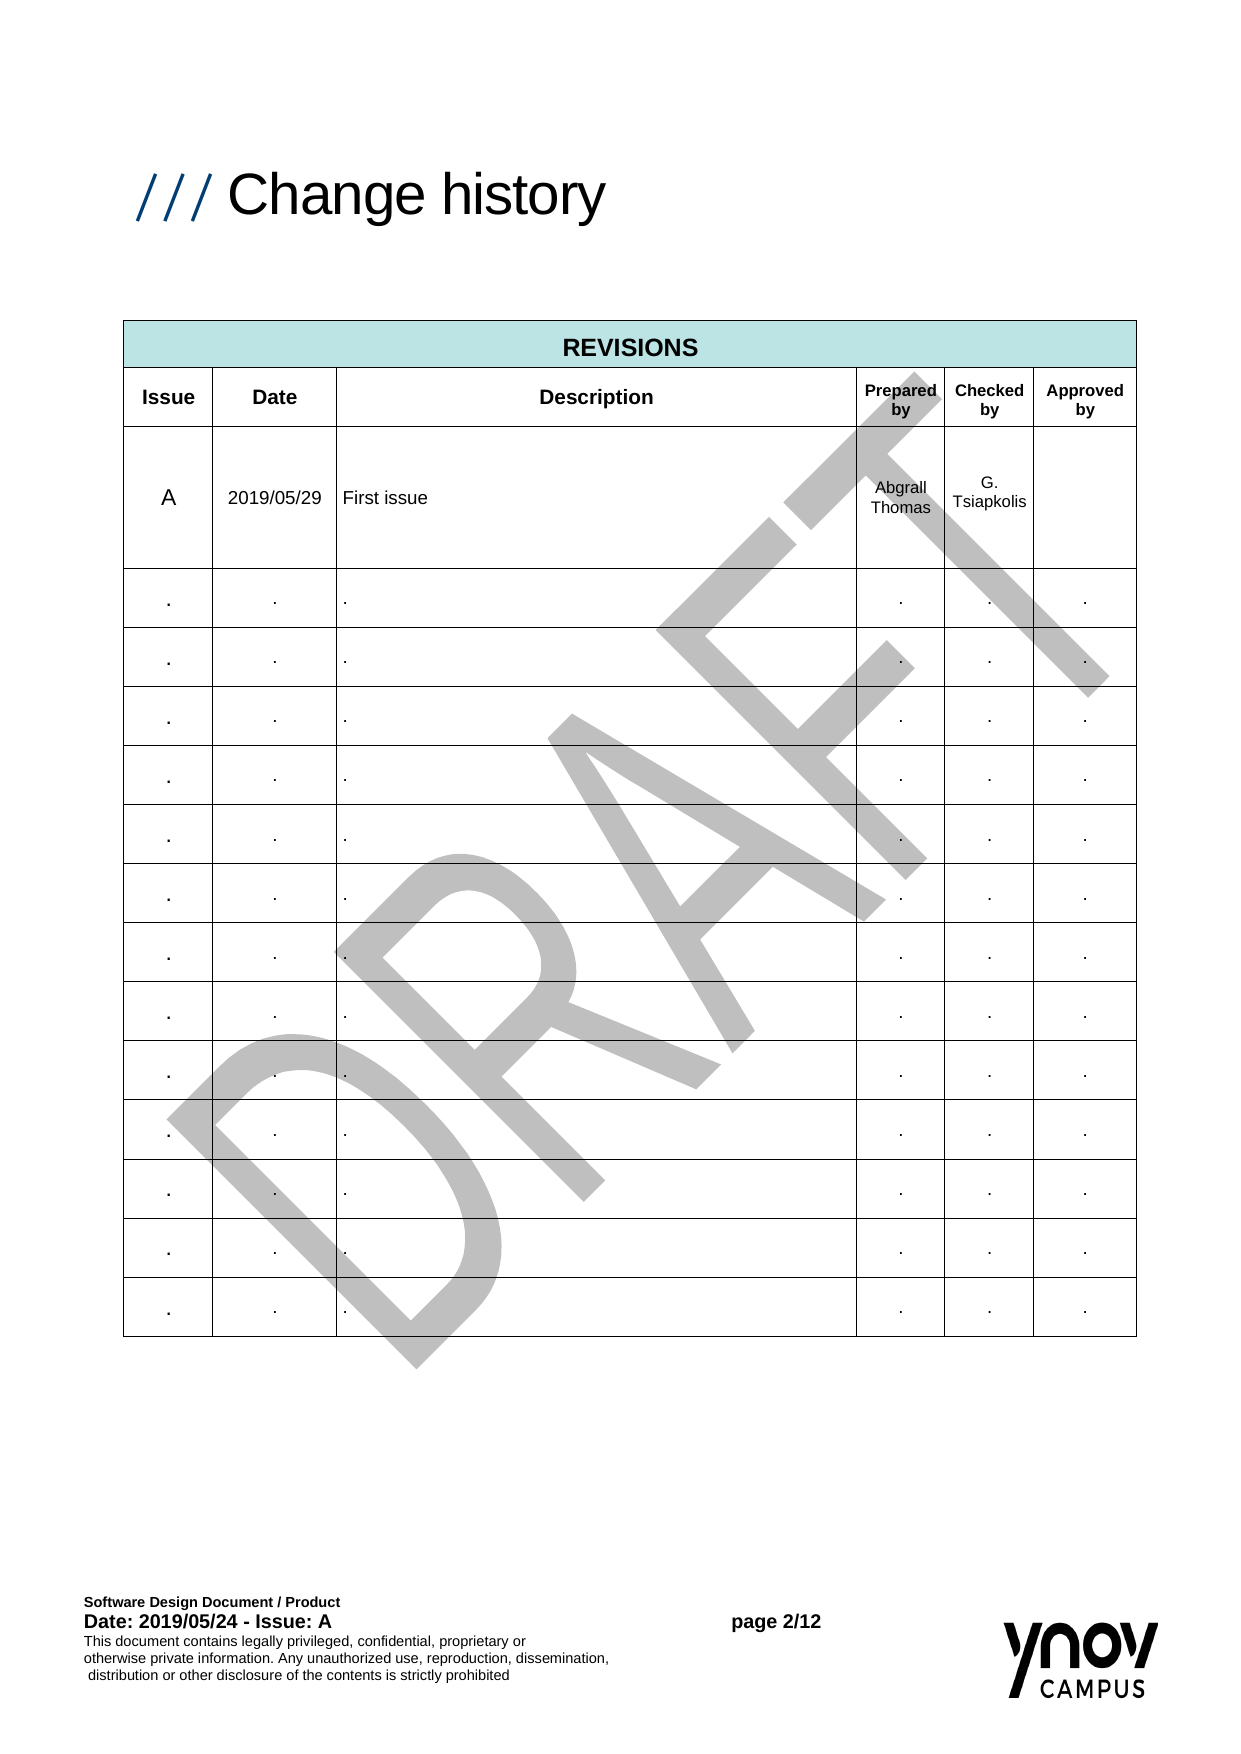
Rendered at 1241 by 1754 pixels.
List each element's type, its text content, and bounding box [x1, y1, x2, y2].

table_cell [828, 864, 856, 881]
table_cell . [857, 982, 944, 1040]
table_cell . [857, 1160, 944, 1217]
picture [1002, 1613, 1158, 1705]
table_cell [213, 1041, 254, 1071]
table_cell . [337, 569, 715, 627]
table_cell [311, 1219, 336, 1244]
table_cell [467, 1041, 482, 1049]
table_cell . [124, 805, 212, 863]
table_cell . [1034, 1160, 1136, 1217]
table_cell . [337, 1041, 479, 1099]
table_cell [420, 891, 521, 922]
table_cell . [124, 1219, 212, 1277]
table_cell . [1034, 1100, 1136, 1158]
table_cell . [945, 1278, 1033, 1336]
table_cell [620, 805, 738, 863]
table_cell . [857, 1278, 944, 1336]
table_cell Description [337, 368, 856, 426]
table_cell . [857, 1100, 944, 1158]
table_cell . [337, 1160, 462, 1217]
table_cell . [857, 864, 944, 922]
table_cell [370, 1278, 451, 1319]
table_cell . [337, 805, 620, 863]
table_cell . [337, 1219, 465, 1277]
table_cell . [1034, 1041, 1136, 1099]
table_cell . [124, 864, 212, 922]
table_cell . [1034, 1219, 1136, 1277]
table_cell . [124, 1100, 204, 1158]
table_cell . [1034, 982, 1136, 1040]
table_cell . [945, 1100, 1033, 1158]
table_cell . [945, 1160, 1033, 1217]
table_cell . [213, 628, 336, 686]
table_cell . [213, 687, 336, 745]
table_cell First issue [337, 427, 856, 568]
table_cell . [217, 1100, 336, 1158]
table_cell . [1034, 746, 1136, 804]
table_cell [757, 687, 838, 728]
title /// Change history [131, 160, 1200, 229]
table_cell Issue [124, 368, 212, 426]
table_header REVISIONS [124, 321, 1136, 367]
table_cell . [124, 1041, 212, 1099]
table_cell . [213, 923, 336, 981]
table_cell . [252, 1160, 336, 1217]
table_cell . [945, 746, 1033, 804]
table_cell . [857, 746, 944, 804]
table_cell . [337, 1291, 382, 1336]
table_cell [656, 864, 721, 905]
table_cell Prepared by [857, 368, 944, 426]
table_cell . [337, 982, 420, 1040]
table_cell . [337, 864, 423, 922]
table_cell [719, 868, 856, 922]
table_cell . [213, 1278, 336, 1336]
table_cell . [1034, 1278, 1136, 1336]
table_cell . [945, 1041, 1033, 1099]
table_cell . [124, 923, 212, 981]
table_cell . [945, 864, 1033, 922]
table_cell [1004, 569, 1033, 598]
table_cell [501, 864, 654, 922]
table_cell . [945, 923, 1033, 981]
table_cell . [213, 1219, 323, 1277]
table_cell . [945, 982, 1033, 1040]
table_cell [827, 746, 856, 786]
table_cell . [124, 628, 212, 686]
table_cell [569, 982, 724, 1040]
table_cell [503, 1041, 856, 1099]
table_cell Date [213, 368, 336, 426]
table_cell [706, 628, 856, 686]
table_cell Approved by [1034, 368, 1136, 426]
table_cell [497, 1219, 856, 1277]
table_cell . [124, 1278, 212, 1336]
table_cell [727, 982, 856, 1040]
table_cell . [1034, 805, 1136, 863]
table_cell . [213, 982, 336, 1040]
table_cell . [124, 746, 212, 804]
table_cell [423, 1100, 538, 1158]
table_cell . [124, 982, 212, 1040]
table_cell [213, 1167, 263, 1217]
table_cell G. Tsiapkolis [945, 427, 1033, 568]
table_cell [1034, 427, 1136, 568]
table_cell . [562, 923, 689, 981]
table_cell . [213, 569, 336, 627]
table_cell . [1063, 628, 1136, 686]
table_cell Abgrall Thomas [889, 427, 944, 509]
table_cell [451, 1278, 856, 1336]
table_cell . [124, 1160, 212, 1217]
table_cell . [213, 746, 336, 804]
table_cell [840, 729, 856, 745]
table_cell . [857, 687, 944, 745]
table_cell . [337, 1100, 431, 1158]
table_cell . [875, 805, 944, 863]
table_cell . [213, 864, 336, 922]
table_cell Abgrall Thomas [857, 477, 944, 568]
table_cell . [857, 569, 944, 627]
table_cell . [857, 1219, 944, 1277]
table_cell [473, 1160, 856, 1217]
table_cell . [1034, 923, 1136, 981]
table_cell . [945, 628, 1033, 686]
table_cell . [701, 923, 856, 981]
table_cell . [337, 628, 710, 686]
table_cell Checkedby [945, 368, 1033, 426]
table_cell . [337, 923, 361, 947]
table_cell . [1034, 687, 1136, 745]
table_cell [629, 746, 828, 804]
table_cell . [857, 923, 944, 981]
table_cell . [1034, 569, 1136, 627]
table_cell . [945, 569, 1016, 627]
table_cell . [124, 687, 212, 745]
table_cell . [857, 628, 944, 686]
table_cell [540, 1028, 579, 1040]
table_cell . [337, 687, 769, 745]
table_cell . [384, 923, 541, 981]
table_cell . [945, 687, 1033, 745]
table_cell [857, 833, 887, 863]
table_cell [588, 755, 667, 804]
table_cell . [337, 957, 361, 981]
table_cell . [857, 1041, 944, 1099]
table_cell . [945, 1219, 1033, 1277]
table_cell . [945, 805, 1033, 863]
table_cell 2019/05/29 [213, 427, 336, 568]
table_cell . [337, 746, 585, 804]
table_cell [729, 805, 856, 863]
table_cell . [213, 805, 336, 863]
table_cell [526, 1100, 856, 1158]
table_cell . [243, 1071, 336, 1099]
table_cell . [124, 569, 212, 627]
table_cell [408, 982, 537, 1040]
table_cell A [124, 427, 212, 568]
table_cell [1034, 645, 1075, 686]
table_cell [716, 569, 856, 627]
table_cell . [1034, 864, 1136, 922]
